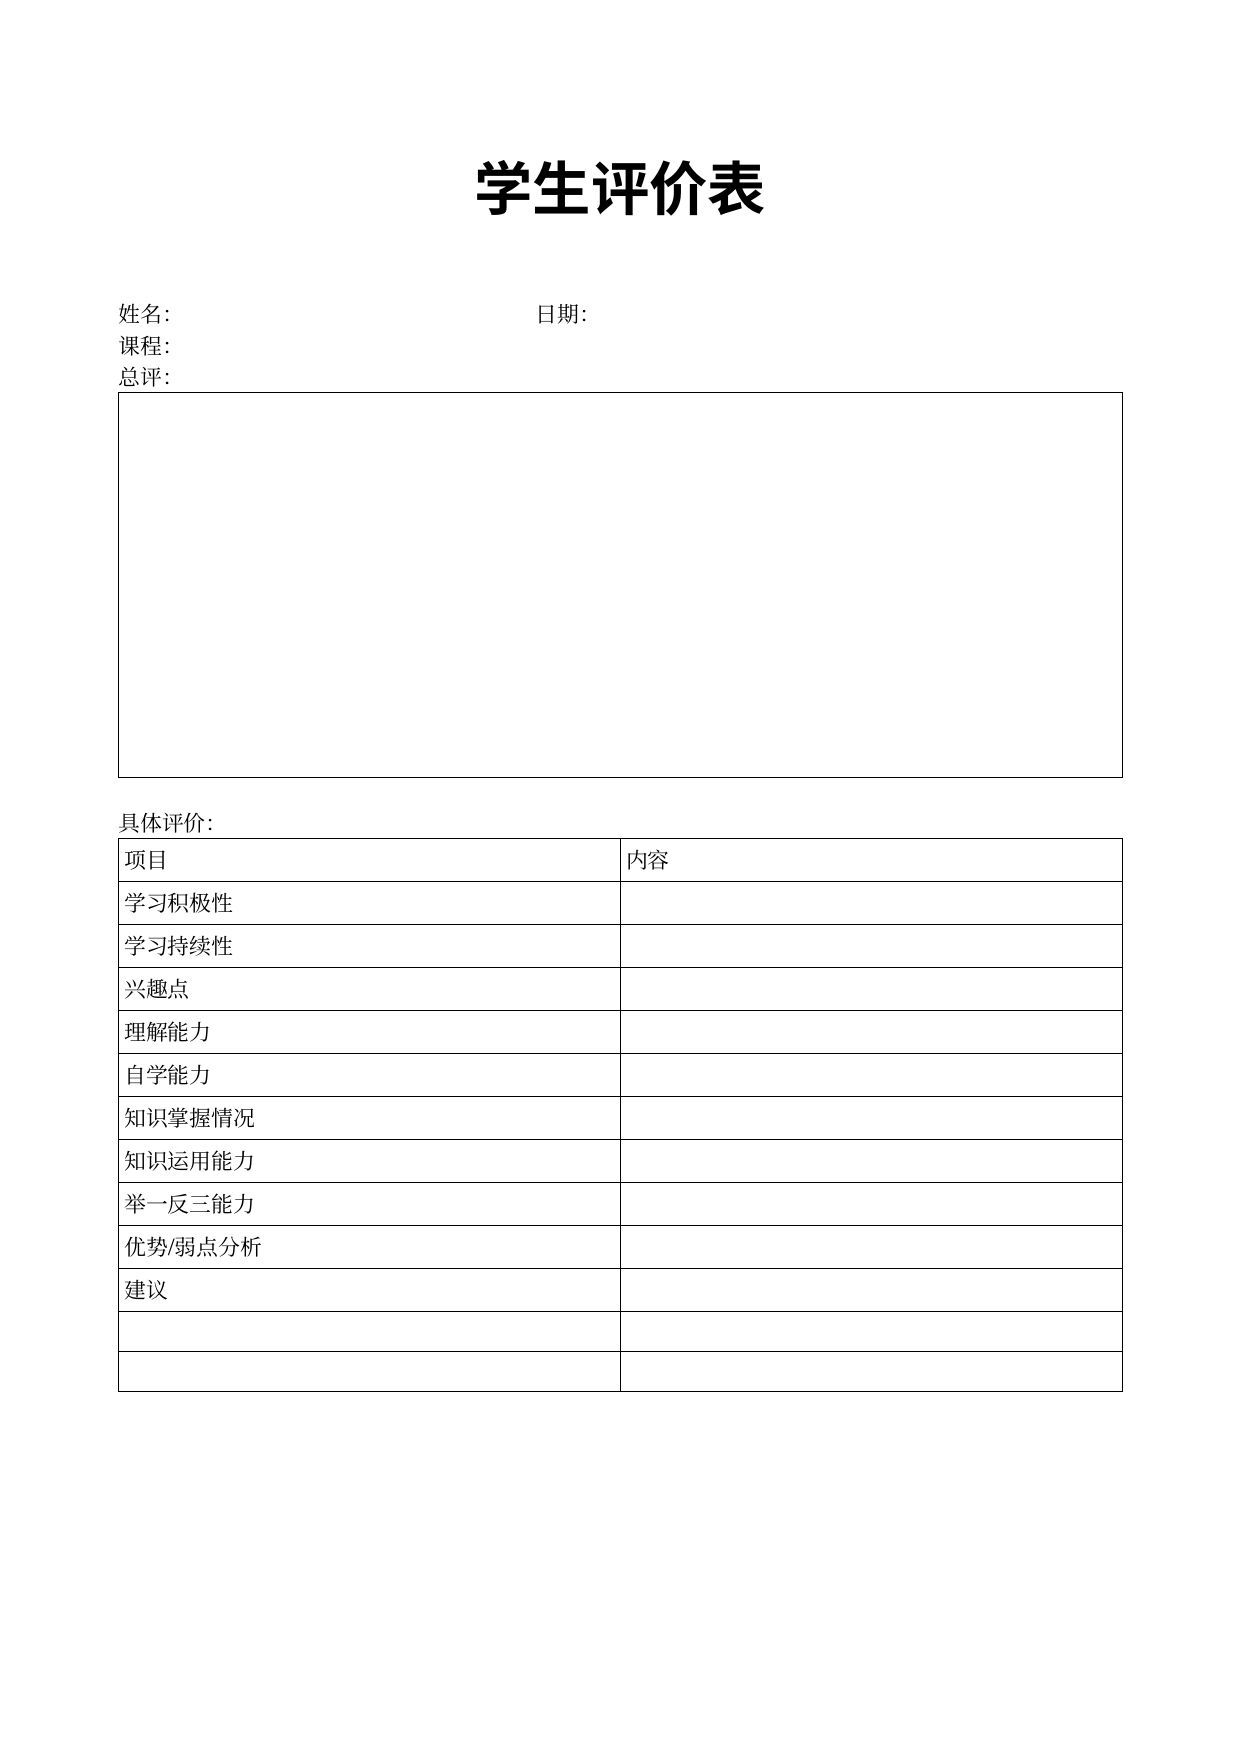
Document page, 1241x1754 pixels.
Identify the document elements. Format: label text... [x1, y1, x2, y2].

table_cell [621, 1054, 1122, 1096]
table_header [119, 393, 1122, 777]
table_cell 学习持续性 [119, 925, 620, 967]
table_cell 学习积极性 [119, 882, 620, 924]
table_cell [621, 925, 1122, 967]
table_cell [621, 1011, 1122, 1053]
text 具体评价： [118, 806, 1122, 838]
table_cell 建议 [119, 1269, 620, 1311]
table_cell [621, 1312, 1122, 1351]
table_cell [119, 1352, 620, 1391]
table_cell [119, 1312, 620, 1351]
table_cell 自学能力 [119, 1054, 620, 1096]
table_header 项目 [119, 839, 620, 881]
table_cell [621, 1183, 1122, 1225]
table_cell 优势/弱点分析 [119, 1226, 620, 1268]
table_cell 知识运用能力 [119, 1140, 620, 1182]
table_cell [621, 1097, 1122, 1139]
table_cell [621, 968, 1122, 1010]
table_cell [621, 1352, 1122, 1391]
table_cell [621, 1140, 1122, 1182]
title 学生评价表 [118, 143, 1122, 228]
table_cell 举一反三能力 [119, 1183, 620, 1225]
text 总评： [118, 361, 1122, 392]
table_header 内容 [621, 839, 1122, 881]
text 姓名： 日期： [118, 298, 1122, 329]
text 课程： [118, 329, 1122, 361]
table_cell 知识掌握情况 [119, 1097, 620, 1139]
table_cell [621, 882, 1122, 924]
table_cell 理解能力 [119, 1011, 620, 1053]
table_cell [621, 1269, 1122, 1311]
table_cell [621, 1226, 1122, 1268]
table_cell 兴趣点 [119, 968, 620, 1010]
